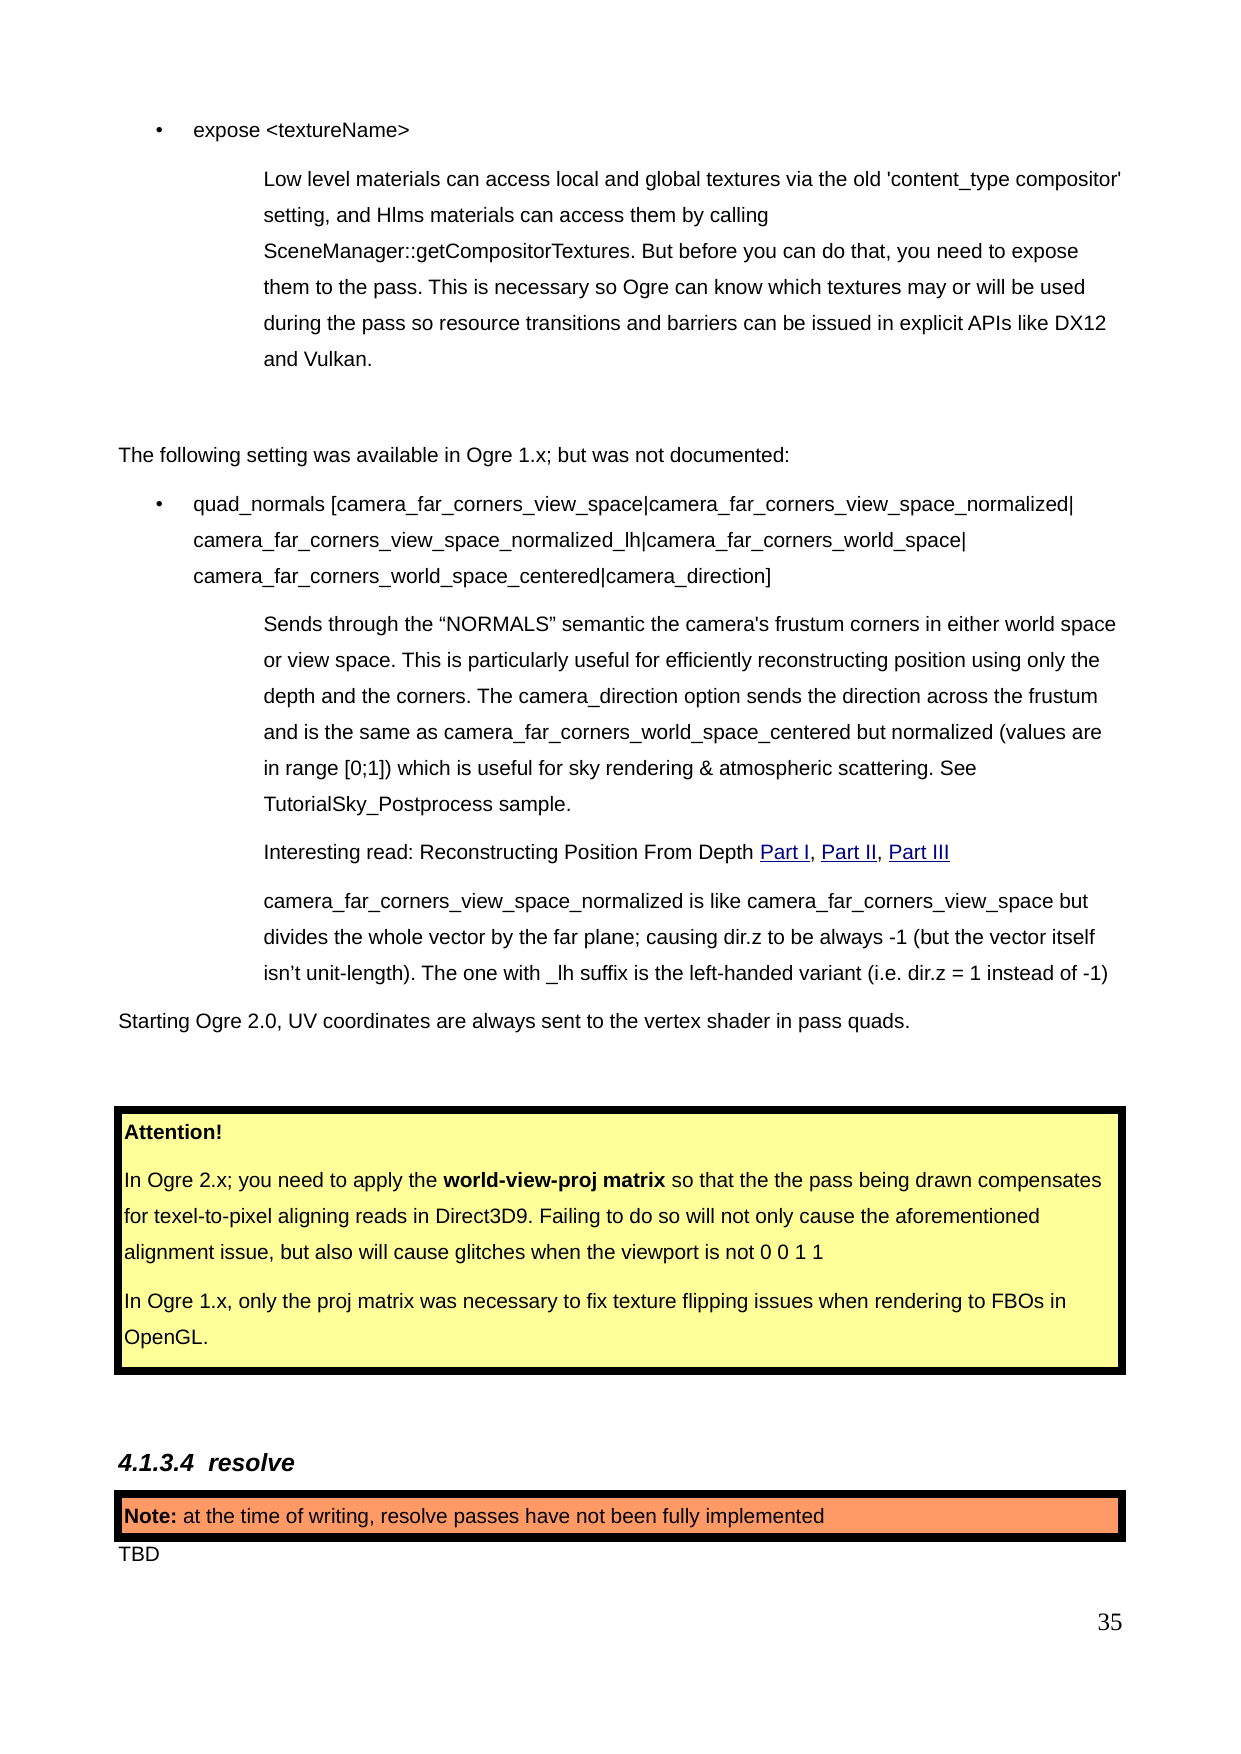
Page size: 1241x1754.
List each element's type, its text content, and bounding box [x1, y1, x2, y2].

text camera_far_corners_view_space_normalized is like camera_far_corners_view_space but divides the whole vector by the far plane; causing dir.z to be always -1 (but the vector itself isn’t unit-length). The one with _lh suffix is the left-handed variant (i.e. dir.z = 1 instead of -1) [263, 889, 1122, 984]
text The following setting was available in Ogre 1.x; but was not documented: [118, 443, 1122, 467]
list expose <textureName> [156, 118, 1122, 142]
list quad_normals [camera_far_corners_view_space|camera_far_corners_view_space_normalized|camera_far_corners_view_space_normalized_lh|camera_far_corners_world_space|camera_far_corners_world_space_centered|camera_direction] [156, 492, 1122, 588]
text Starting Ogre 2.0, UV coordinates are always sent to the vertex shader in pass quads. [118, 1009, 1122, 1033]
subtitle resolve [118, 1448, 1122, 1477]
text TBD [118, 1542, 1122, 1566]
table_header Note: at the time of writing, resolve passes have not been fully implemented [122, 1498, 1118, 1533]
text Interesting read: Reconstructing Position From Depth Part I, Part II, Part III [263, 840, 1122, 864]
text Sends through the “NORMALS” semantic the camera's frustum corners in either world space or view space. This is particularly useful for efficiently reconstructing position using only the depth and the corners. The camera_direction option sends the direction across the frustum and is the same as camera_far_corners_world_space_centered but normalized (values are in range [0;1]) which is useful for sky rendering & atmospheric scattering. See TutorialSky_Postprocess sample. [263, 612, 1122, 816]
text Low level materials can access local and global textures via the old 'content_type compositor' setting, and Hlms materials can access them by calling SceneManager::getCompositorTextures. But before you can do that, you need to expose them to the pass. This is necessary so Ogre can know which textures may or will be used during the pass so resource transitions and barriers can be issued in explicit APIs like DX12 and Vulkan. [263, 167, 1122, 370]
table_header Attention! In Ogre 2.x; you need to apply the world-view-proj matrix so that the the pass being drawn compensates for texel-to-pixel aligning reads in Direct3D9. Failing to do so will not only cause the aforementioned alignment issue, but also will cause glitches when the viewport is not 0 0 1 1 In Ogre 1.x, only the proj matrix was necessary to fix texture flipping issues when rendering to FBOs in OpenGL. [122, 1114, 1118, 1367]
